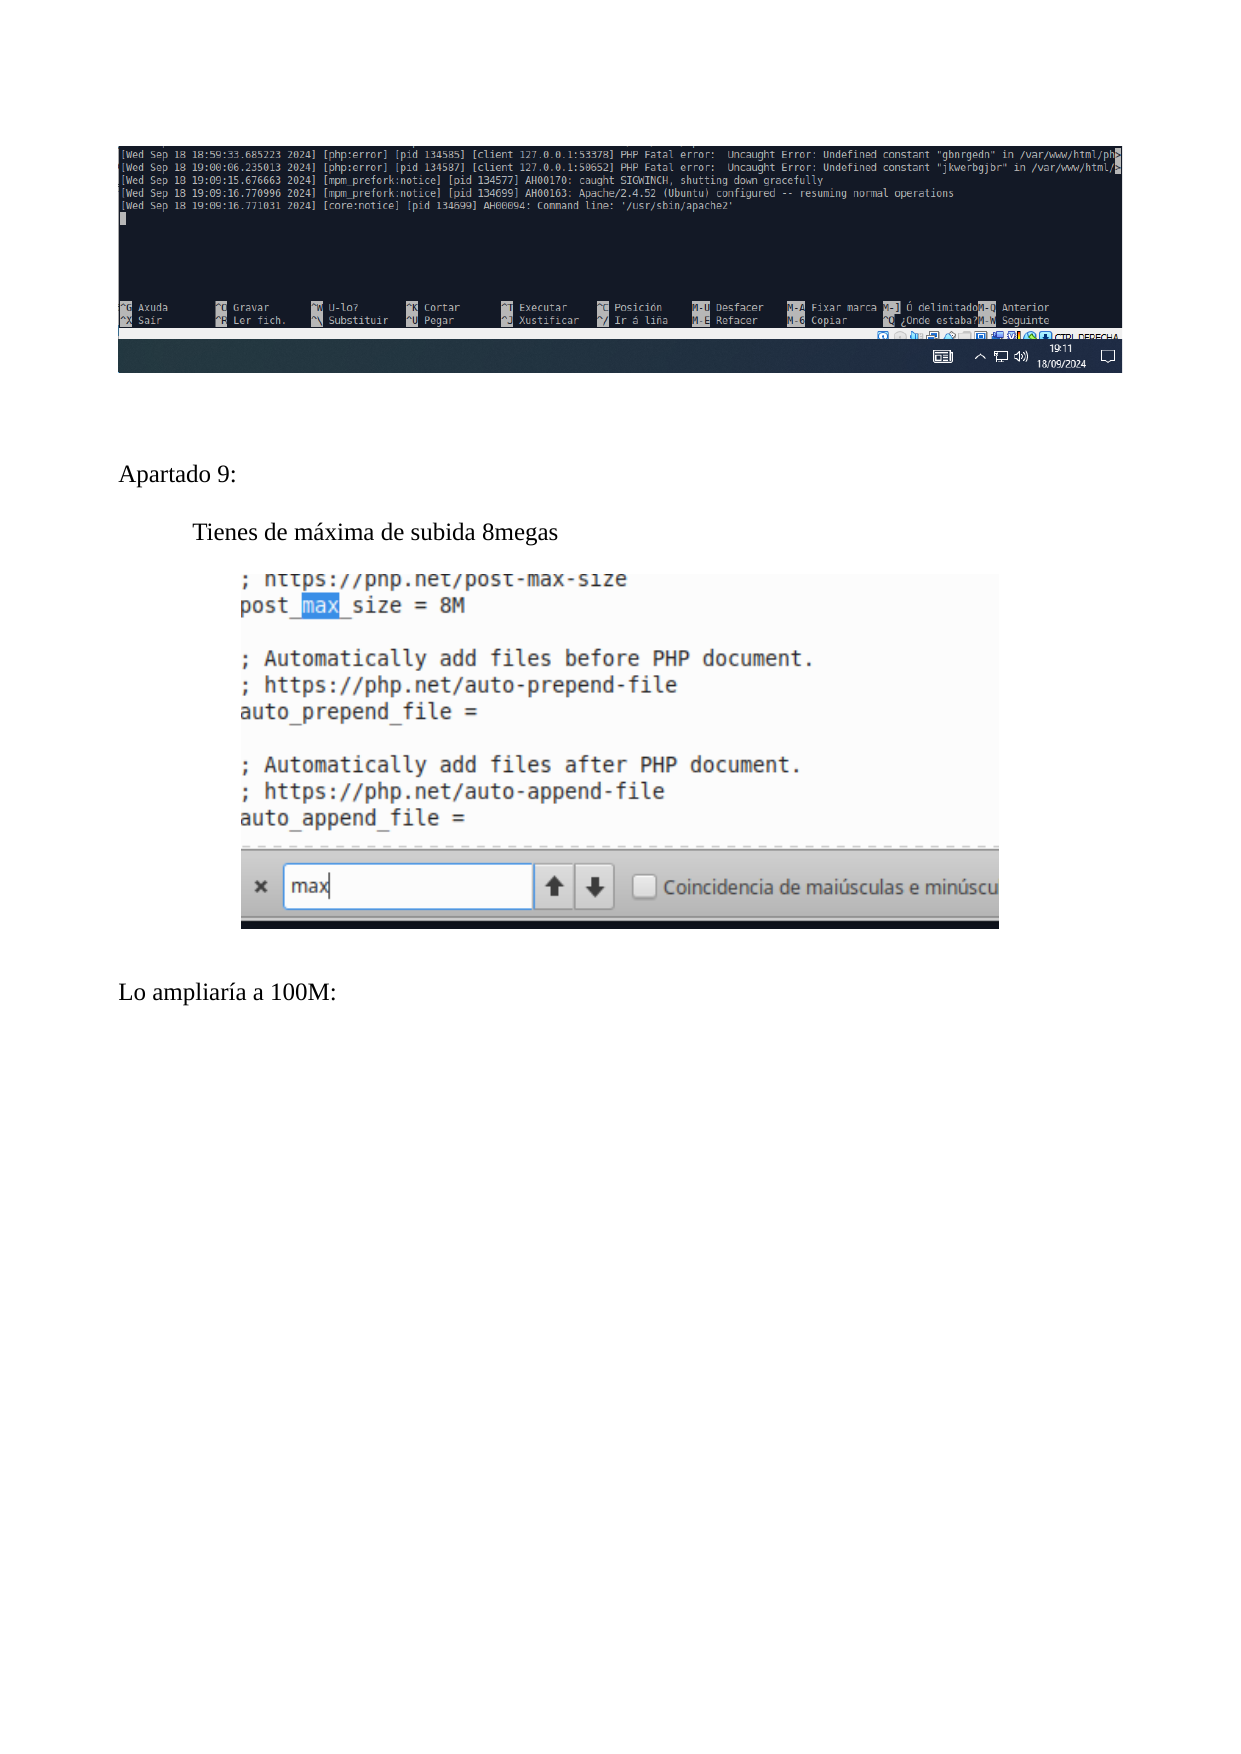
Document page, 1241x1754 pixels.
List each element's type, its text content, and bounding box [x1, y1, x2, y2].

text Lo ampliaría a 100M: [118, 977, 1122, 1006]
text Tienes de máxima de subida 8megas [118, 517, 1122, 546]
picture [118, 146, 1123, 373]
picture [241, 574, 999, 929]
text Apartado 9: [118, 459, 1122, 488]
